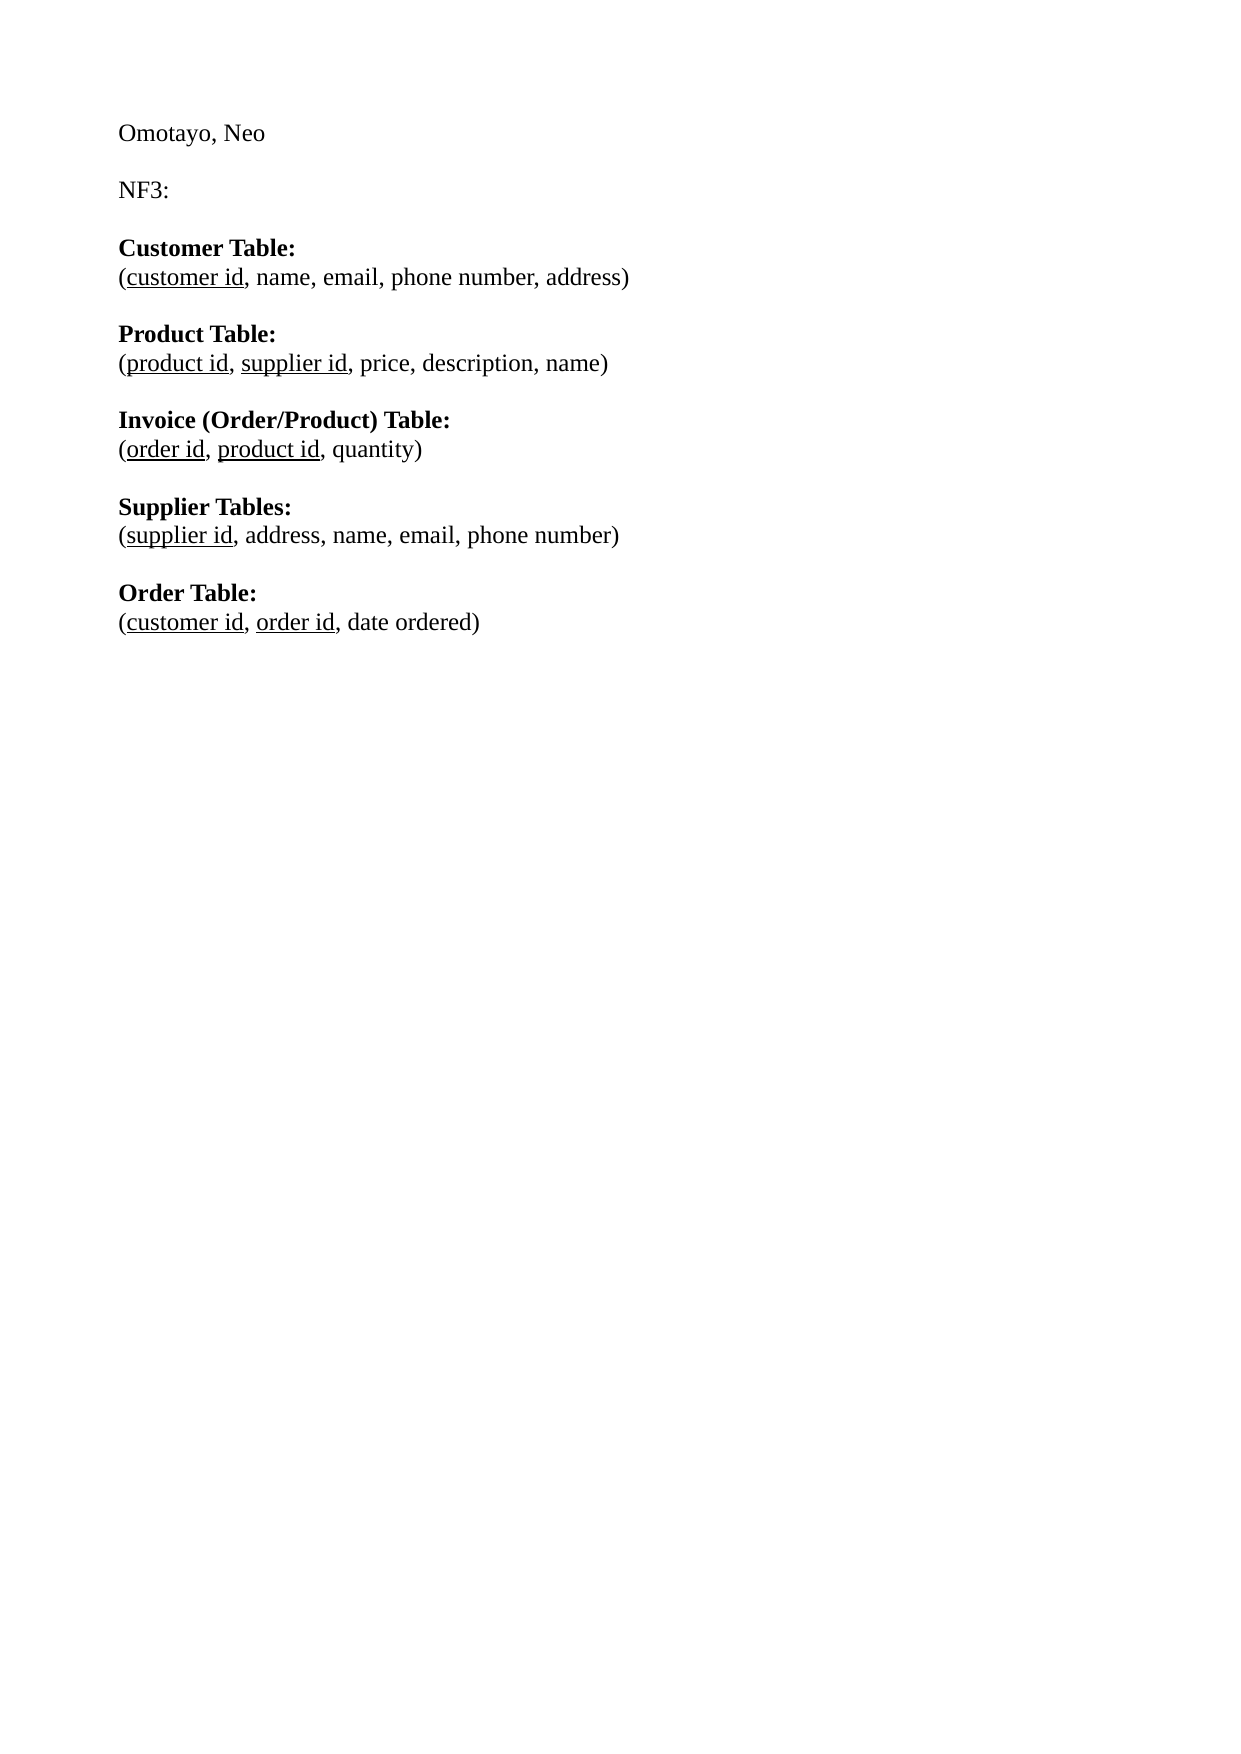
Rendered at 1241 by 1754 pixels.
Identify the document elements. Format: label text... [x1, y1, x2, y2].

text (order id, product id, quantity) [118, 434, 1122, 463]
text (customer id, order id, date ordered) [118, 607, 1122, 636]
text Customer Table: [118, 233, 1122, 262]
text (supplier id, address, name, email, phone number) [118, 521, 1122, 549]
text Supplier Tables: [118, 492, 1122, 521]
text Invoice (Order/Product) Table: [118, 406, 1122, 434]
text (customer id, name, email, phone number, address) [118, 262, 1122, 291]
text NF3: [118, 176, 1122, 204]
text Order Table: [118, 578, 1122, 607]
text Product Table: [118, 319, 1122, 348]
text Omotayo, Neo [118, 118, 1122, 147]
text (product id, supplier id, price, description, name) [118, 348, 1122, 377]
